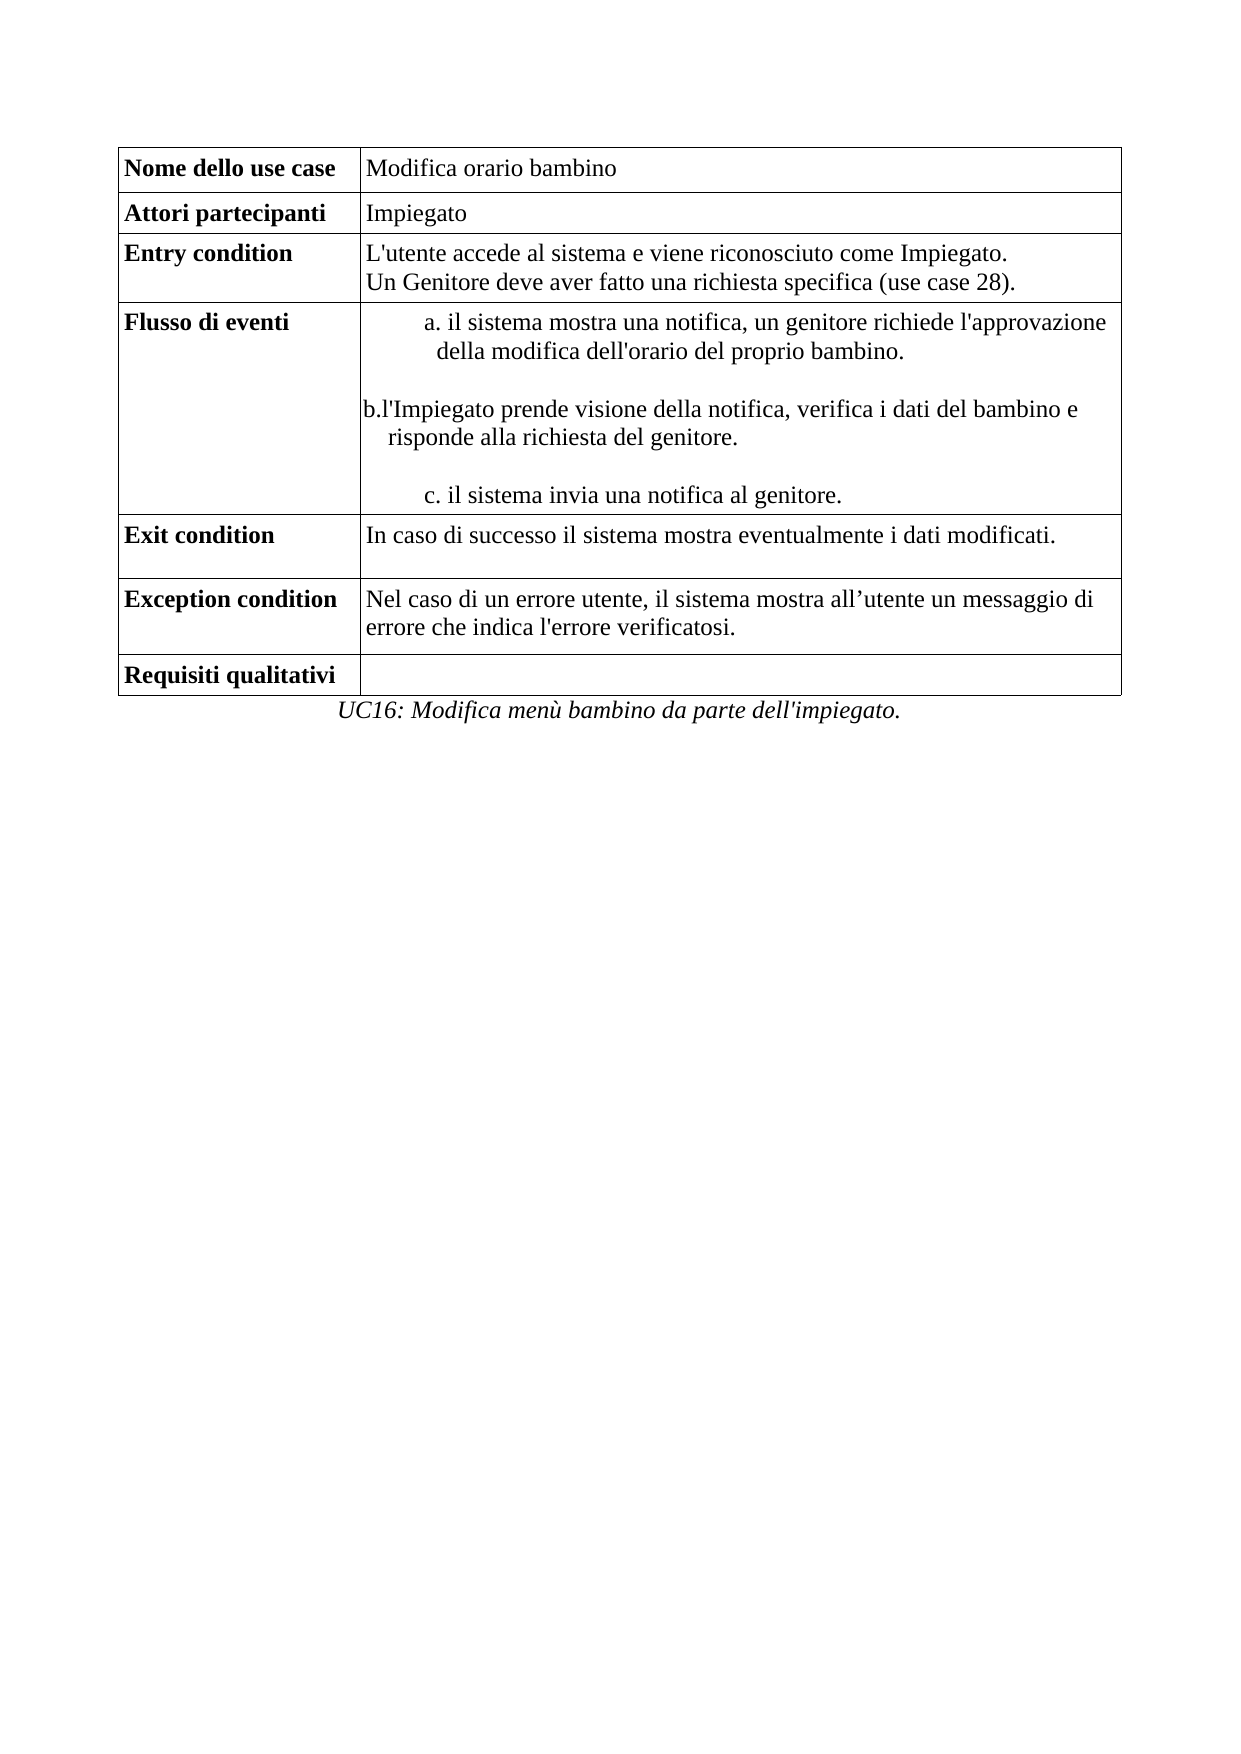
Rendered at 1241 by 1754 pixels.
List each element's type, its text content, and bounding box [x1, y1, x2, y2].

table_cell Flusso di eventi [119, 303, 360, 514]
table_cell Exception condition [119, 579, 360, 654]
table_cell Exit condition [119, 515, 360, 578]
text UC16: Modifica menù bambino da parte dell'impiegato. [118, 695, 1122, 723]
table_cell L'utente accede al sistema e viene riconosciuto come Impiegato. Un Genitore deve aver fatto una richiesta specifica (use case 28). [361, 234, 1121, 302]
table_cell In caso di successo il sistema mostra eventualmente i dati modificati. [361, 515, 1121, 578]
table_cell Impiegato [361, 193, 1121, 232]
table_header Modifica orario bambino [361, 148, 1121, 192]
table_cell a. il sistema mostra una notifica, un genitore richiede l'approvazione della modifica dell'orario del proprio bambino. b.l'Impiegato prende visione della notifica, verifica i dati del bambino e risponde alla richiesta del genitore. c. il sistema invia una notifica al genitore. [361, 303, 1121, 514]
table_cell Attori partecipanti [119, 193, 360, 232]
table_cell [361, 655, 1121, 695]
table_cell Nel caso di un errore utente, il sistema mostra all’utente un messaggio di errore che indica l'errore verificatosi. [361, 579, 1121, 654]
table_header Nome dello use case [119, 148, 360, 192]
table_cell Entry condition [119, 234, 360, 302]
table_cell Requisiti qualitativi [119, 655, 360, 695]
